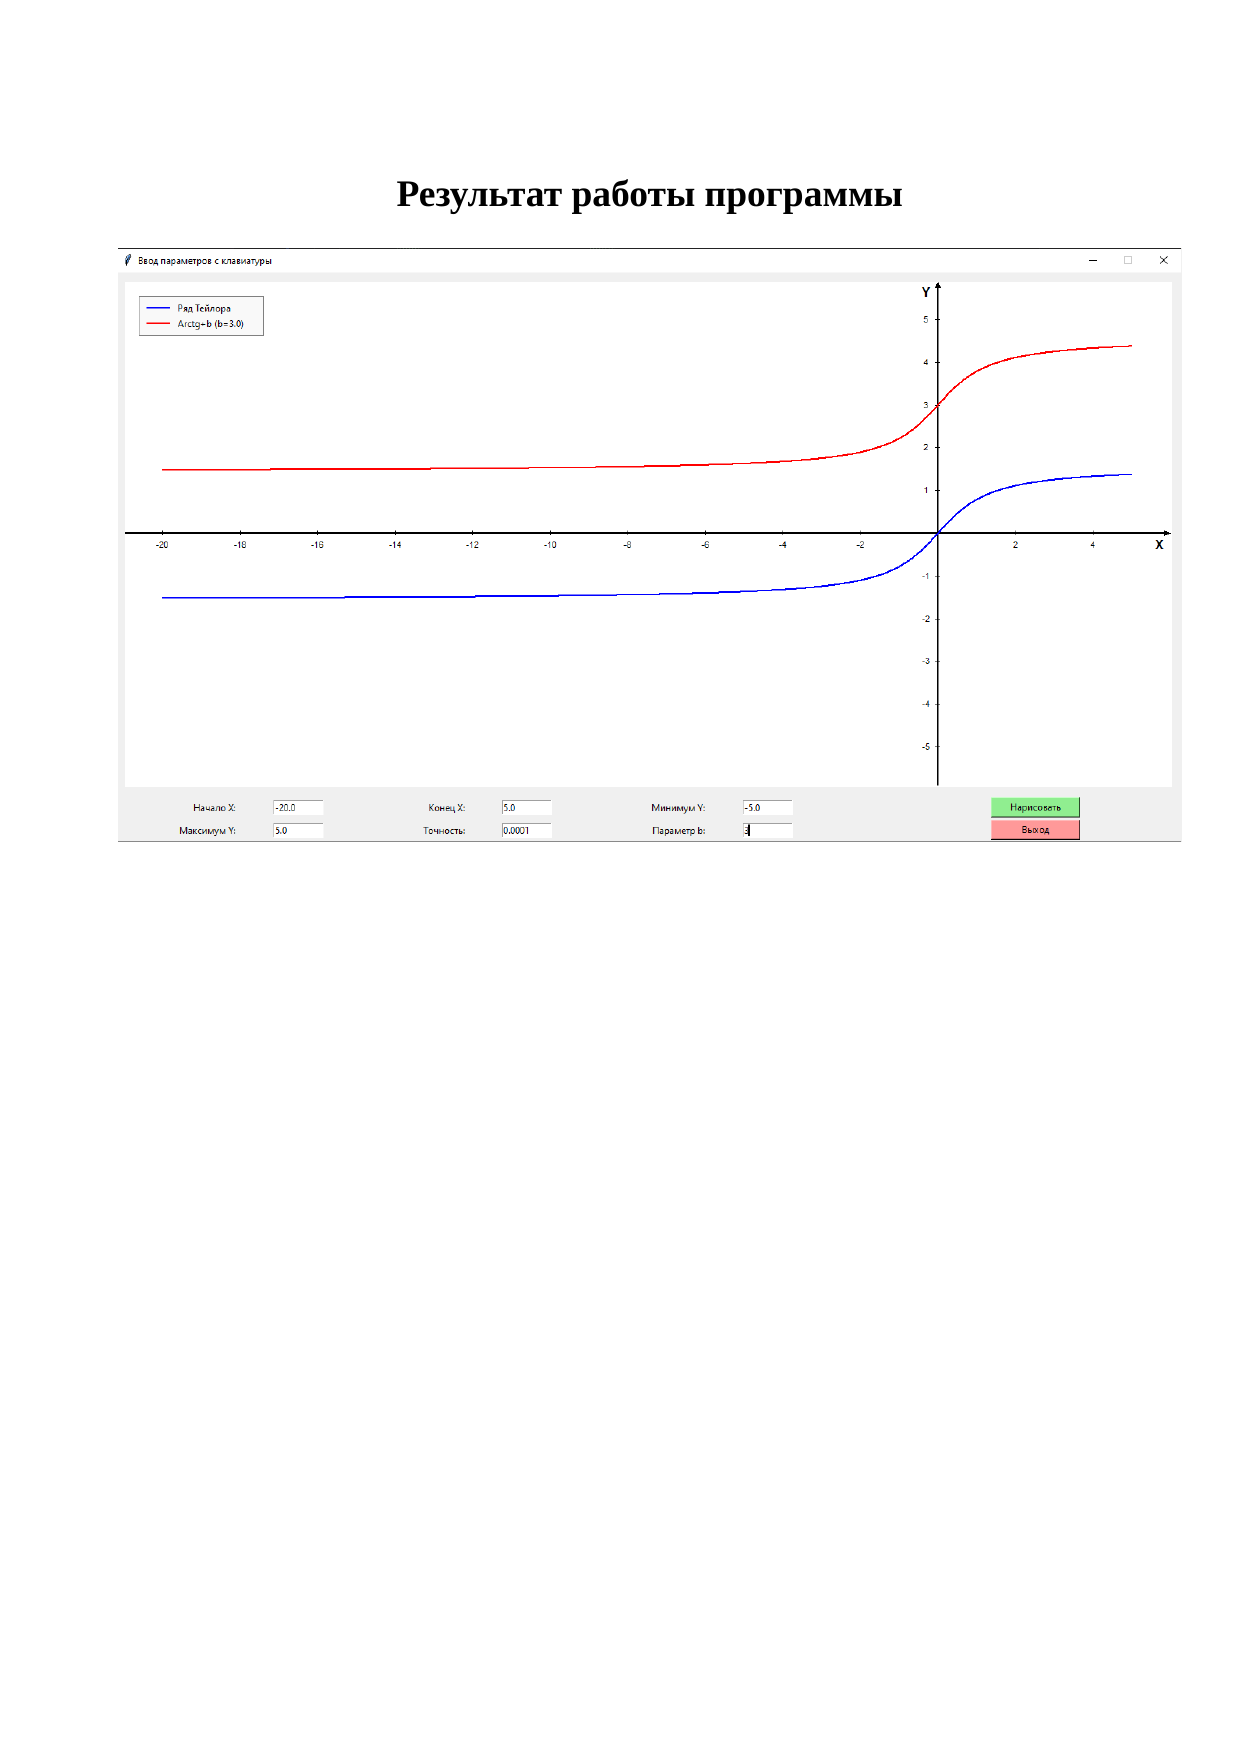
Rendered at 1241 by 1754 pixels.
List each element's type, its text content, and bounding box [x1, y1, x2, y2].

subtitle Результат работы программы [118, 172, 1181, 215]
picture [118, 248, 1182, 842]
